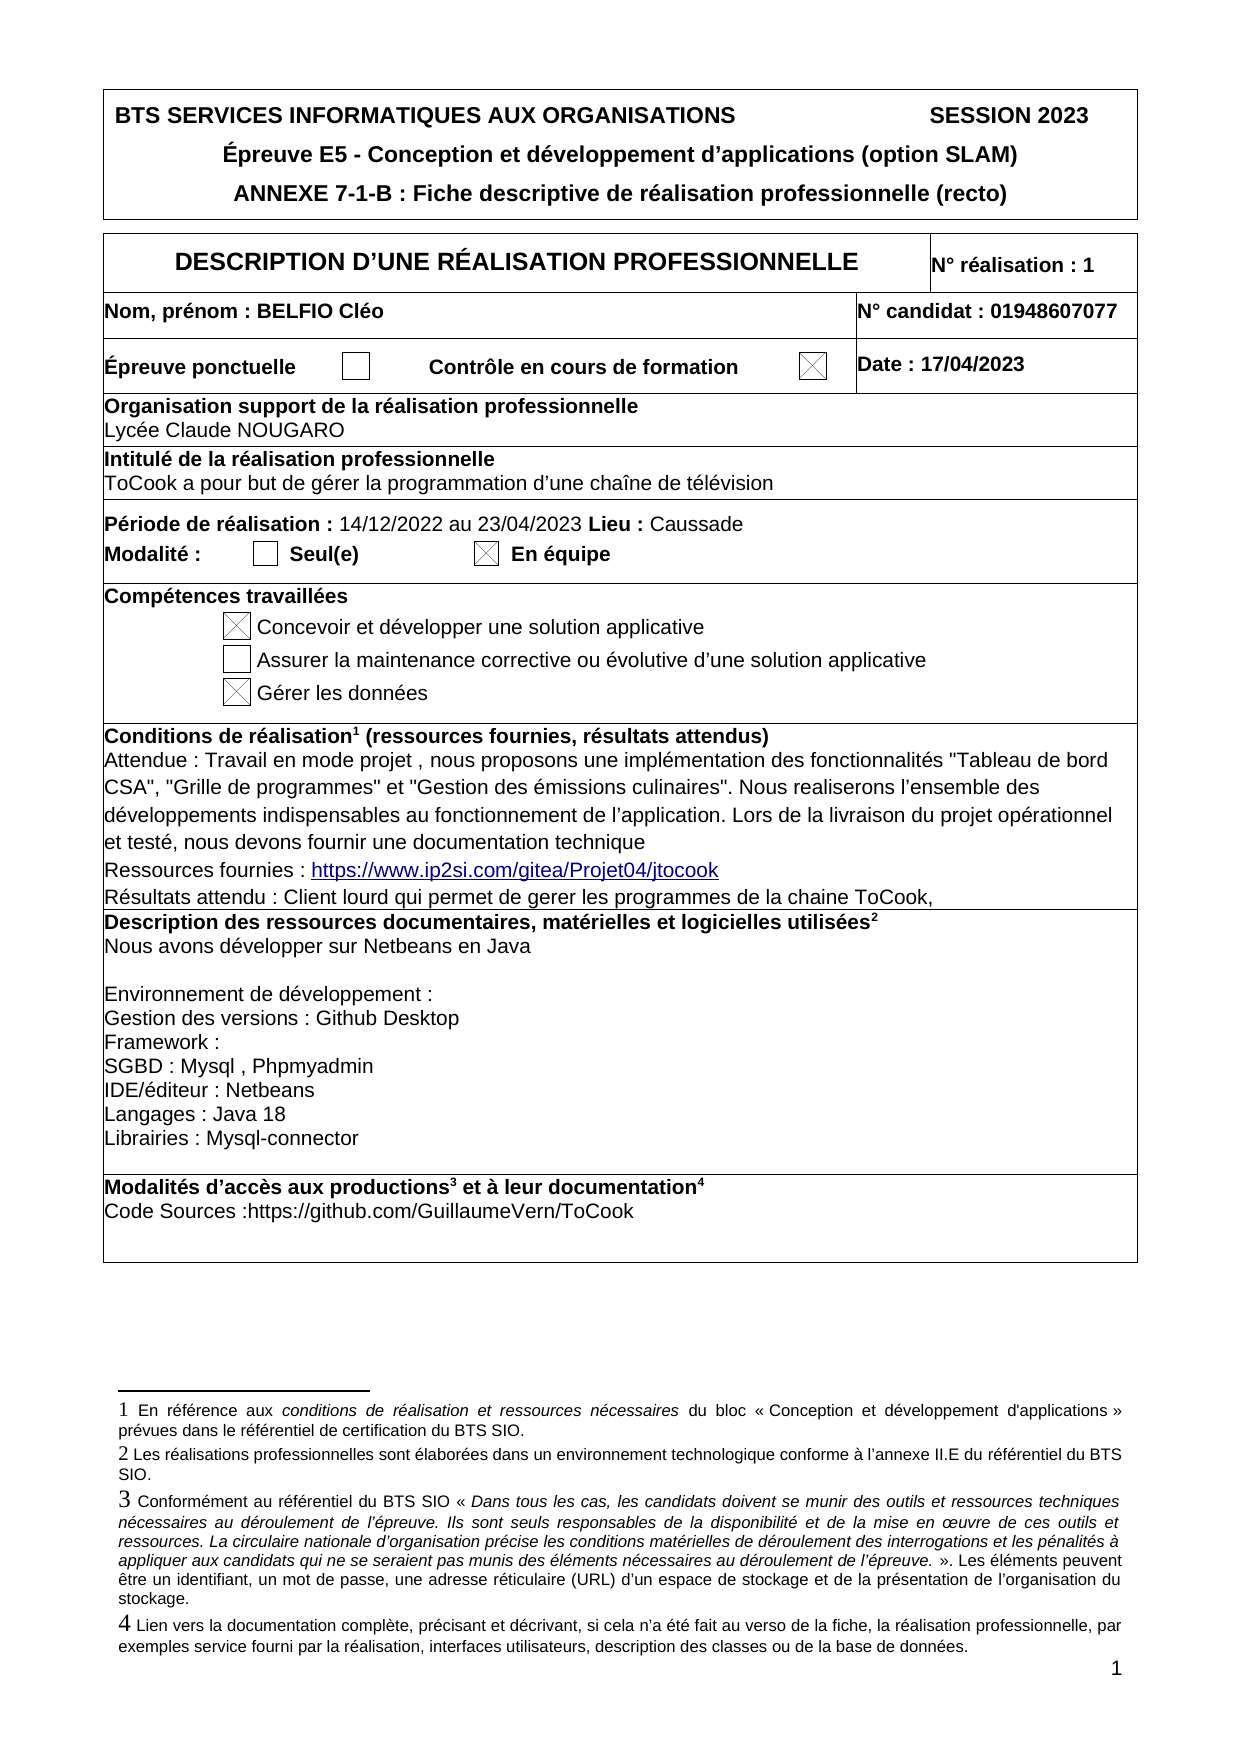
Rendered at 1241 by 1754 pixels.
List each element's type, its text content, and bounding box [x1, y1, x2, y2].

table_cell Modalités d’accès aux productions et à leur documentation Code Sources :https://github.com/GuillaumeVern/ToCook [104, 1175, 1137, 1262]
table_cell Intitulé de la réalisation professionnelle ToCook a pour but de gérer la programmation d’une chaîne de télévision [104, 447, 1137, 499]
table_header N° réalisation : 1 [931, 234, 1137, 292]
table_cell Période de réalisation : 14/12/2022 au 23/04/2023 Lieu : Caussade Modalité : Seul(e) En équipe [104, 500, 1137, 582]
table_cell Description des ressources documentaires, matérielles et logicielles utilisées Nous avons développer sur Netbeans en Java Environnement de développement : Gestion des versions : Github Desktop Framework : SGBD : Mysql , Phpmyadmin IDE/éditeur : Netbeans Langages : Java 18 Librairies : Mysql-connector [104, 910, 1137, 1174]
table_cell N° candidat : 01948607077 [857, 293, 1137, 338]
table_cell Nom, prénom : BELFIO Cléo [104, 293, 856, 338]
table_cell Conditions de réalisation (ressources fournies, résultats attendus) Attendue : Travail en mode projet , nous proposons une implémentation des fonctionnalités "Tableau de bord CSA", "Grille de programmes" et "Gestion des émissions culinaires". Nous realiserons l’ensemble des développements indispensables au fonctionnement de l’application. Lors de la livraison du projet opérationnel et testé, nous devons fournir une documentation technique Ressources fournies : https://www.ip2si.com/gitea/Projet04/jtocook Résultats attendu : Client lourd qui permet de gerer les programmes de la chaine ToCook, [104, 724, 1137, 909]
table_cell Date : 17/04/2023 [857, 339, 1137, 392]
table_cell Organisation support de la réalisation professionnelle Lycée Claude NOUGARO [104, 394, 1137, 446]
table_cell Compétences travaillées Concevoir et développer une solution applicative Assurer la maintenance corrective ou évolutive d’une solution applicative Gérer les données [104, 584, 1137, 723]
table_header BTS Services informatiques aux organisations SESSION 2023 Épreuve E5 - Conception et développement d’applications (option SLAM) ANNEXE 7-1-B : Fiche descriptive de réalisation professionnelle (recto) [104, 90, 1137, 219]
table_header DESCRIPTION D’UNE RÉALISATION PROFESSIONNELLE [104, 234, 930, 292]
table_cell Épreuve ponctuelle [104, 339, 428, 392]
table_cell Contrôle en cours de formation [428, 339, 856, 392]
